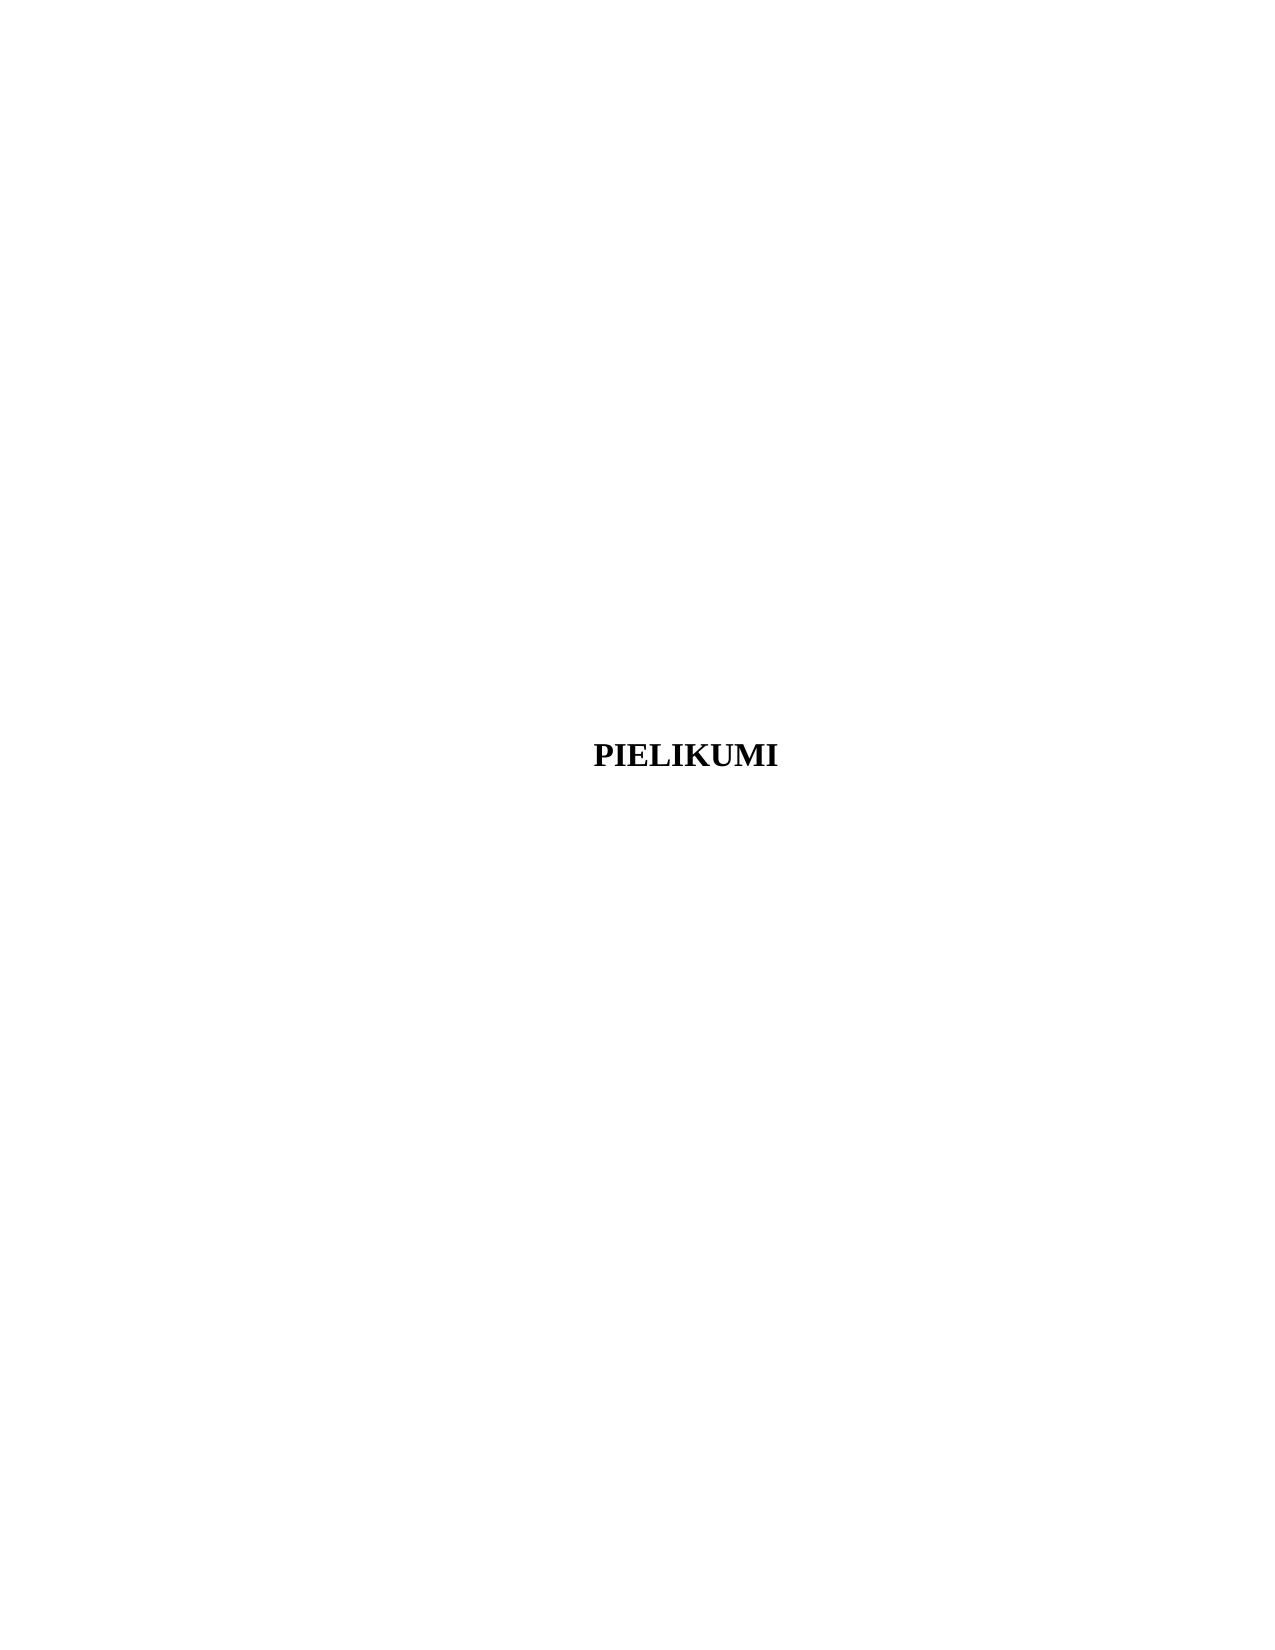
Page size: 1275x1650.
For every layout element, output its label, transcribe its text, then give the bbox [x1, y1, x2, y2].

text PIELIKUMI [187, 736, 1125, 774]
